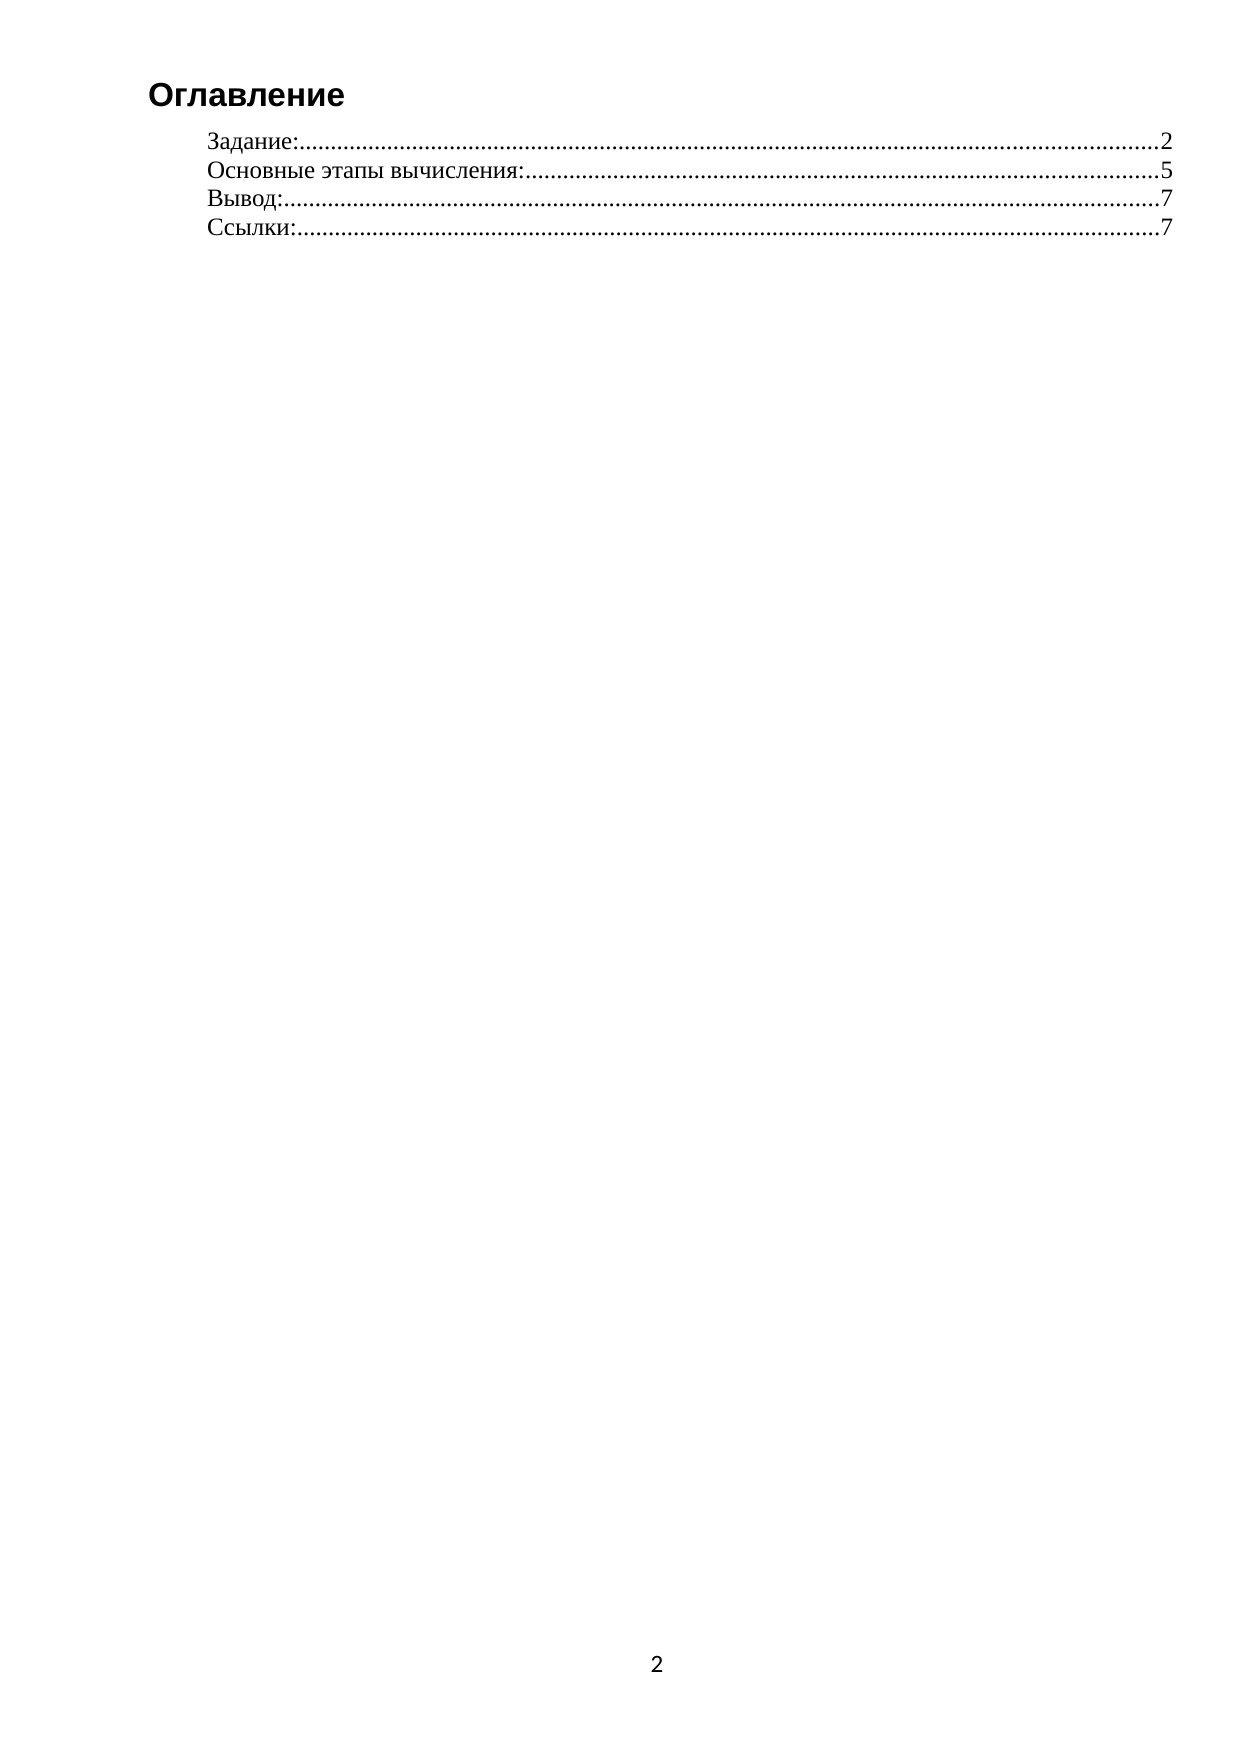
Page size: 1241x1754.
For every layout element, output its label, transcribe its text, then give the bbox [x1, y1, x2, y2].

text Вывод: 7 [207, 183, 1173, 212]
text Ссылки: 7 [207, 212, 1173, 241]
subtitle Оглавление [148, 75, 1173, 113]
text Основные этапы вычисления: 5 [207, 155, 1173, 183]
text Задание: 2 [207, 126, 1173, 155]
